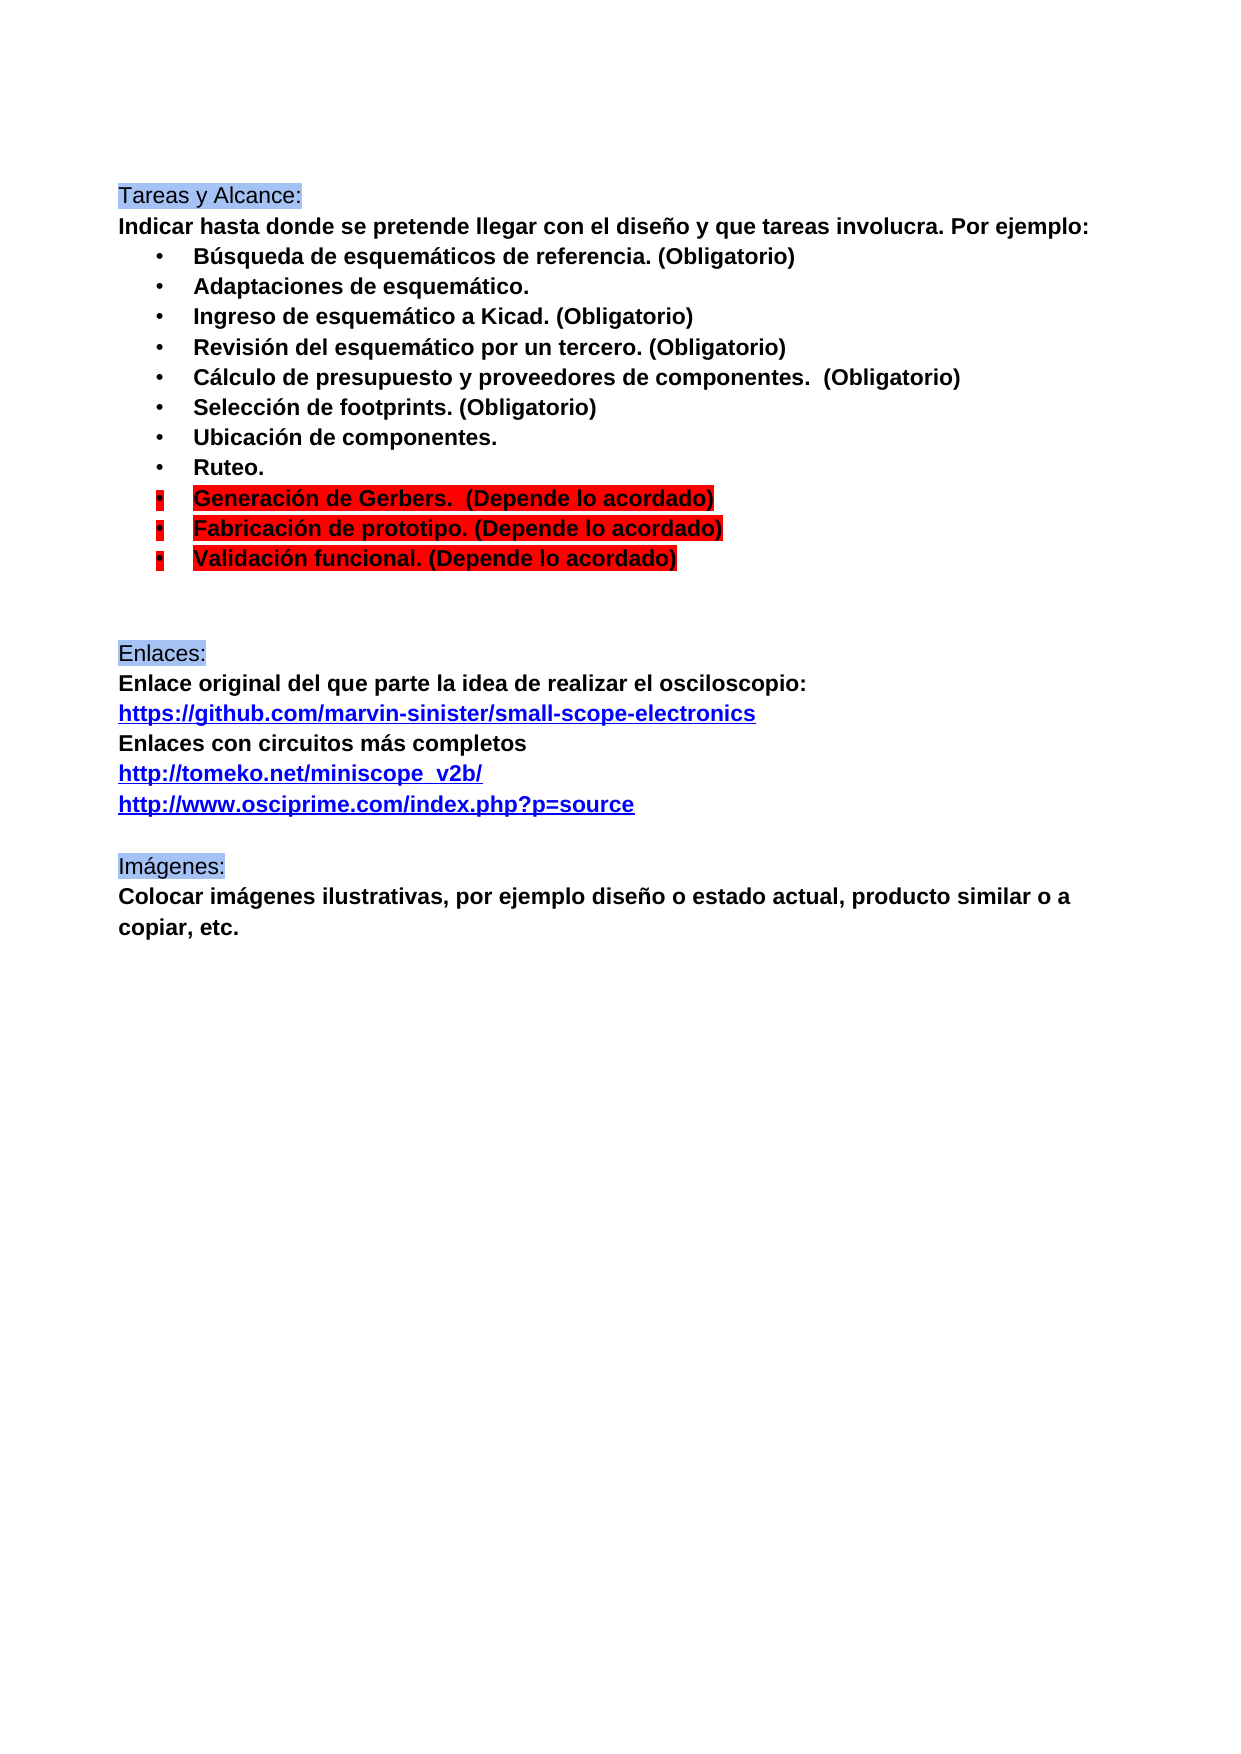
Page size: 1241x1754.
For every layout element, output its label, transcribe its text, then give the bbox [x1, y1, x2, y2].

text Enlace original del que parte la idea de realizar el osciloscopio: [118, 670, 1122, 696]
list Ingreso de esquemático a Kicad. (Obligatorio) [156, 303, 1122, 330]
text http://www.osciprime.com/index.php?p=source [118, 791, 1122, 817]
list Generación de Gerbers. (Depende lo acordado) [156, 484, 1122, 511]
list Ubicación de componentes. [156, 424, 1122, 451]
list Selección de footprints. (Obligatorio) [156, 394, 1122, 420]
list Fabricación de prototipo. (Depende lo acordado) [156, 515, 1122, 541]
list Validación funcional. (Depende lo acordado) [156, 545, 1122, 571]
text http://tomeko.net/miniscope_v2b/ [118, 760, 1122, 787]
text Indicar hasta donde se pretende llegar con el diseño y que tareas involucra. Por ejemplo: [118, 213, 1122, 239]
text Colocar imágenes ilustrativas, por ejemplo diseño o estado actual, producto similar o a copiar, etc. [118, 883, 1122, 940]
list Búsqueda de esquemáticos de referencia. (Obligatorio) [156, 243, 1122, 269]
list Revisión del esquemático por un tercero. (Obligatorio) [156, 333, 1122, 360]
text https://github.com/marvin-sinister/small-scope-electronics [118, 700, 1122, 726]
text Tareas y Alcance: [118, 182, 1122, 209]
text Enlaces con circuitos más completos [118, 730, 1122, 757]
list Cálculo de presupuesto y proveedores de componentes. (Obligatorio) [156, 364, 1122, 390]
text Imágenes: [118, 853, 1122, 879]
list Adaptaciones de esquemático. [156, 273, 1122, 299]
list Ruteo. [156, 454, 1122, 481]
text Enlaces: [118, 639, 1122, 666]
